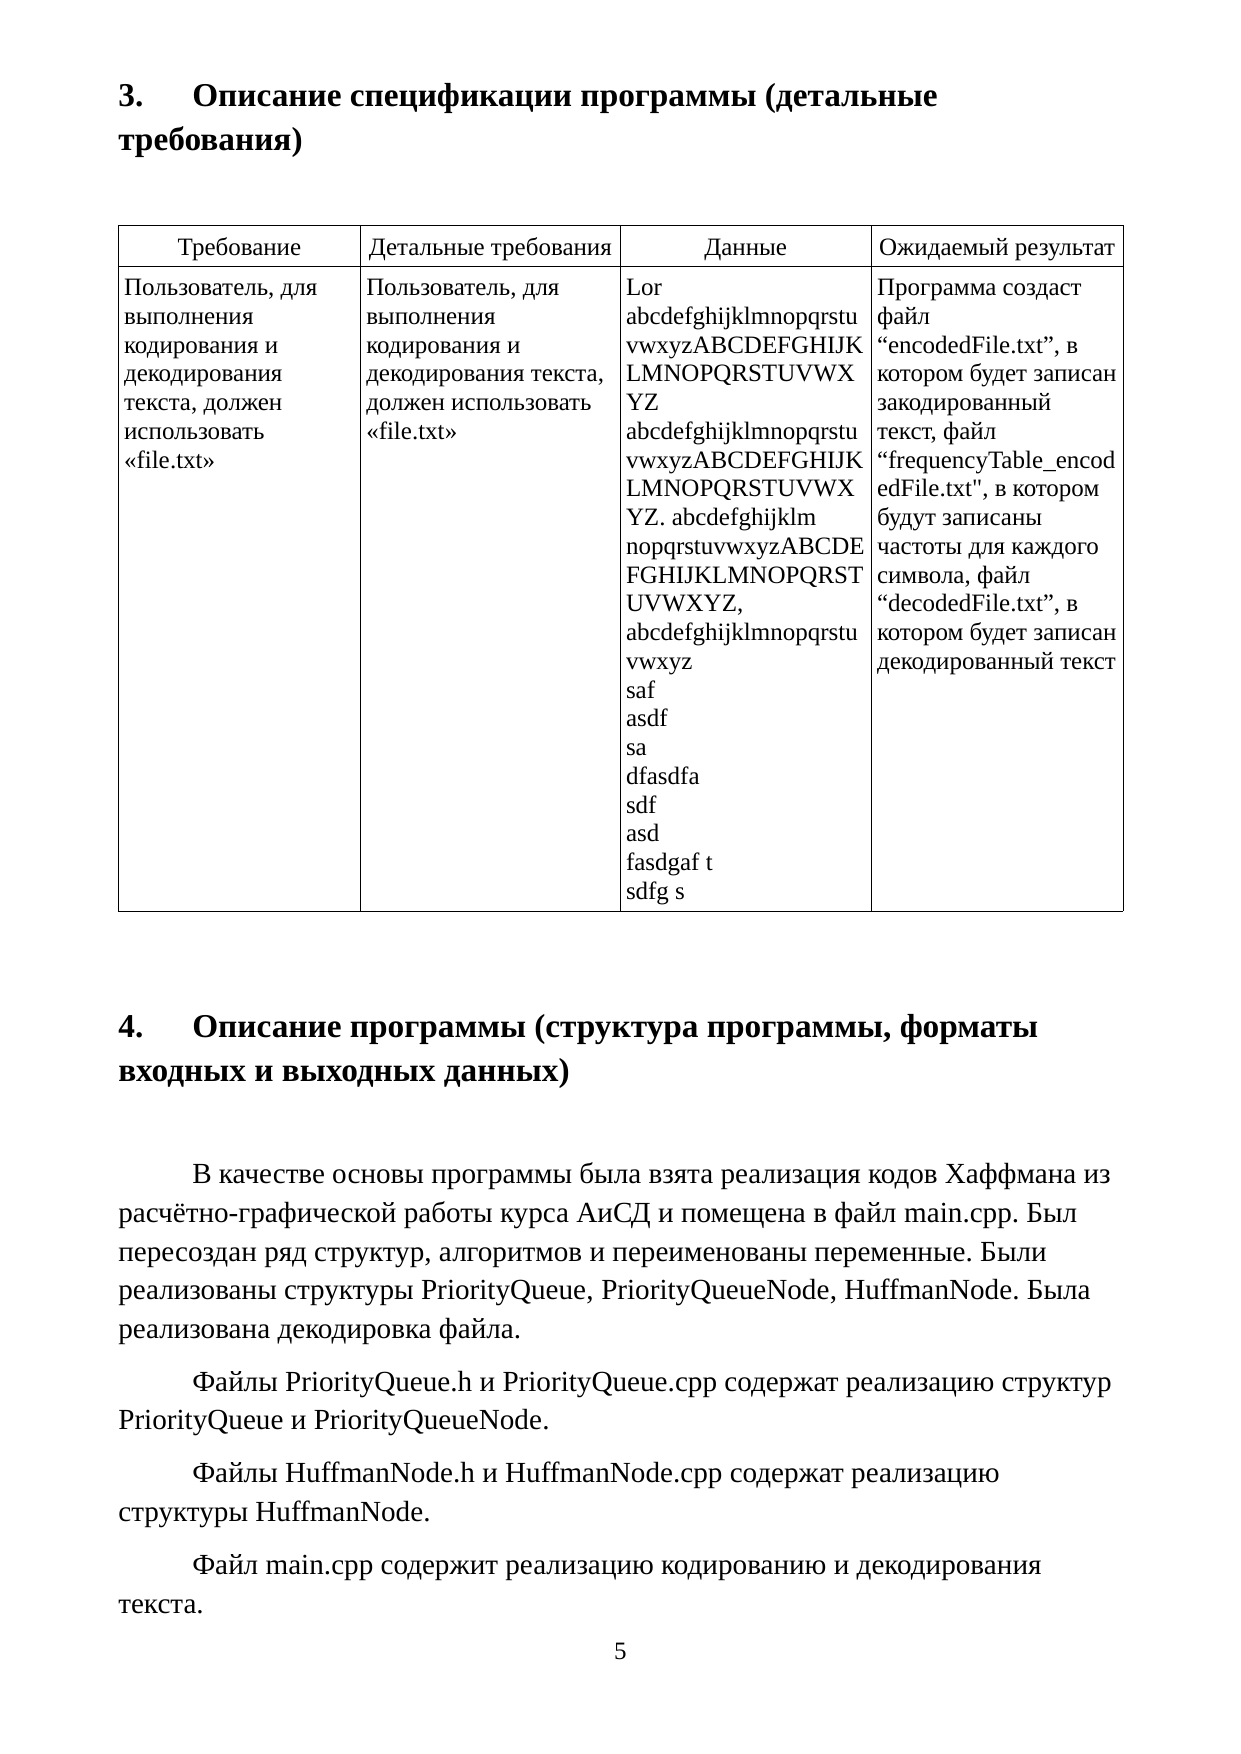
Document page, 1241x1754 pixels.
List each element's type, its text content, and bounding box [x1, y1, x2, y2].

table_cell Lor abcdefghijklmnopqrstuvwxyzABCDEFGHIJKLMNOPQRSTUVWXYZ abcdefghijklmnopqrstuvwxyzABCDEFGHIJKLMNOPQRSTUVWXYZ. abcdefghijklm nopqrstuvwxyzABCDEFGHIJKLMNOPQRSTUVWXYZ, abcdefghijklmnopqrstuvwxyz saf asdf sa dfasdfa sdf asd fasdgaf t sdfg s [621, 267, 871, 911]
table_header Детальные требования [361, 226, 620, 266]
text 3. Описание спецификации программы (детальные требования) [118, 75, 1122, 157]
text 4. Описание программы (структура программы, форматы входных и выходных данных) [118, 1006, 1122, 1089]
text В качестве основы программы была взята реализация кодов Хаффмана из расчётно-графической работы курса АиСД и помещена в файл main.cpp. Был пересоздан ряд структур, алгоритмов и переименованы переменные. Были реализованы структуры PriorityQueue, PriorityQueueNode, HuffmanNode. Была реализована декодировка файла. [118, 1157, 1122, 1344]
text Файлы PriorityQueue.h и PriorityQueue.cpp содержат реализацию структур PriorityQueue и PriorityQueueNode. [118, 1364, 1122, 1436]
table_cell Программа создаст файл “encodedFile.txt”, в котором будет записан закодированный текст, файл “frequencyTable_encodedFile.txt", в котором будут записаны частоты для каждого символа, файл “decodedFile.txt”, в котором будет записан декодированный текст [872, 267, 1123, 911]
table_header Ожидаемый результат [872, 226, 1123, 266]
text Файлы HuffmanNode.h и HuffmanNode.cpp содержат реализацию структуры HuffmanNode. [118, 1456, 1122, 1528]
table_header Данные [621, 226, 871, 266]
text Файл main.cpp содержит реализацию кодированию и декодирования текста. [118, 1547, 1122, 1619]
table_cell Пользователь, для выполнения кодирования и декодирования текста, должен использовать «file.txt» [119, 267, 360, 911]
table_header Требование [119, 226, 360, 266]
table_cell Пользователь, для выполнения кодирования и декодирования текста, должен использовать «file.txt» [361, 267, 620, 911]
